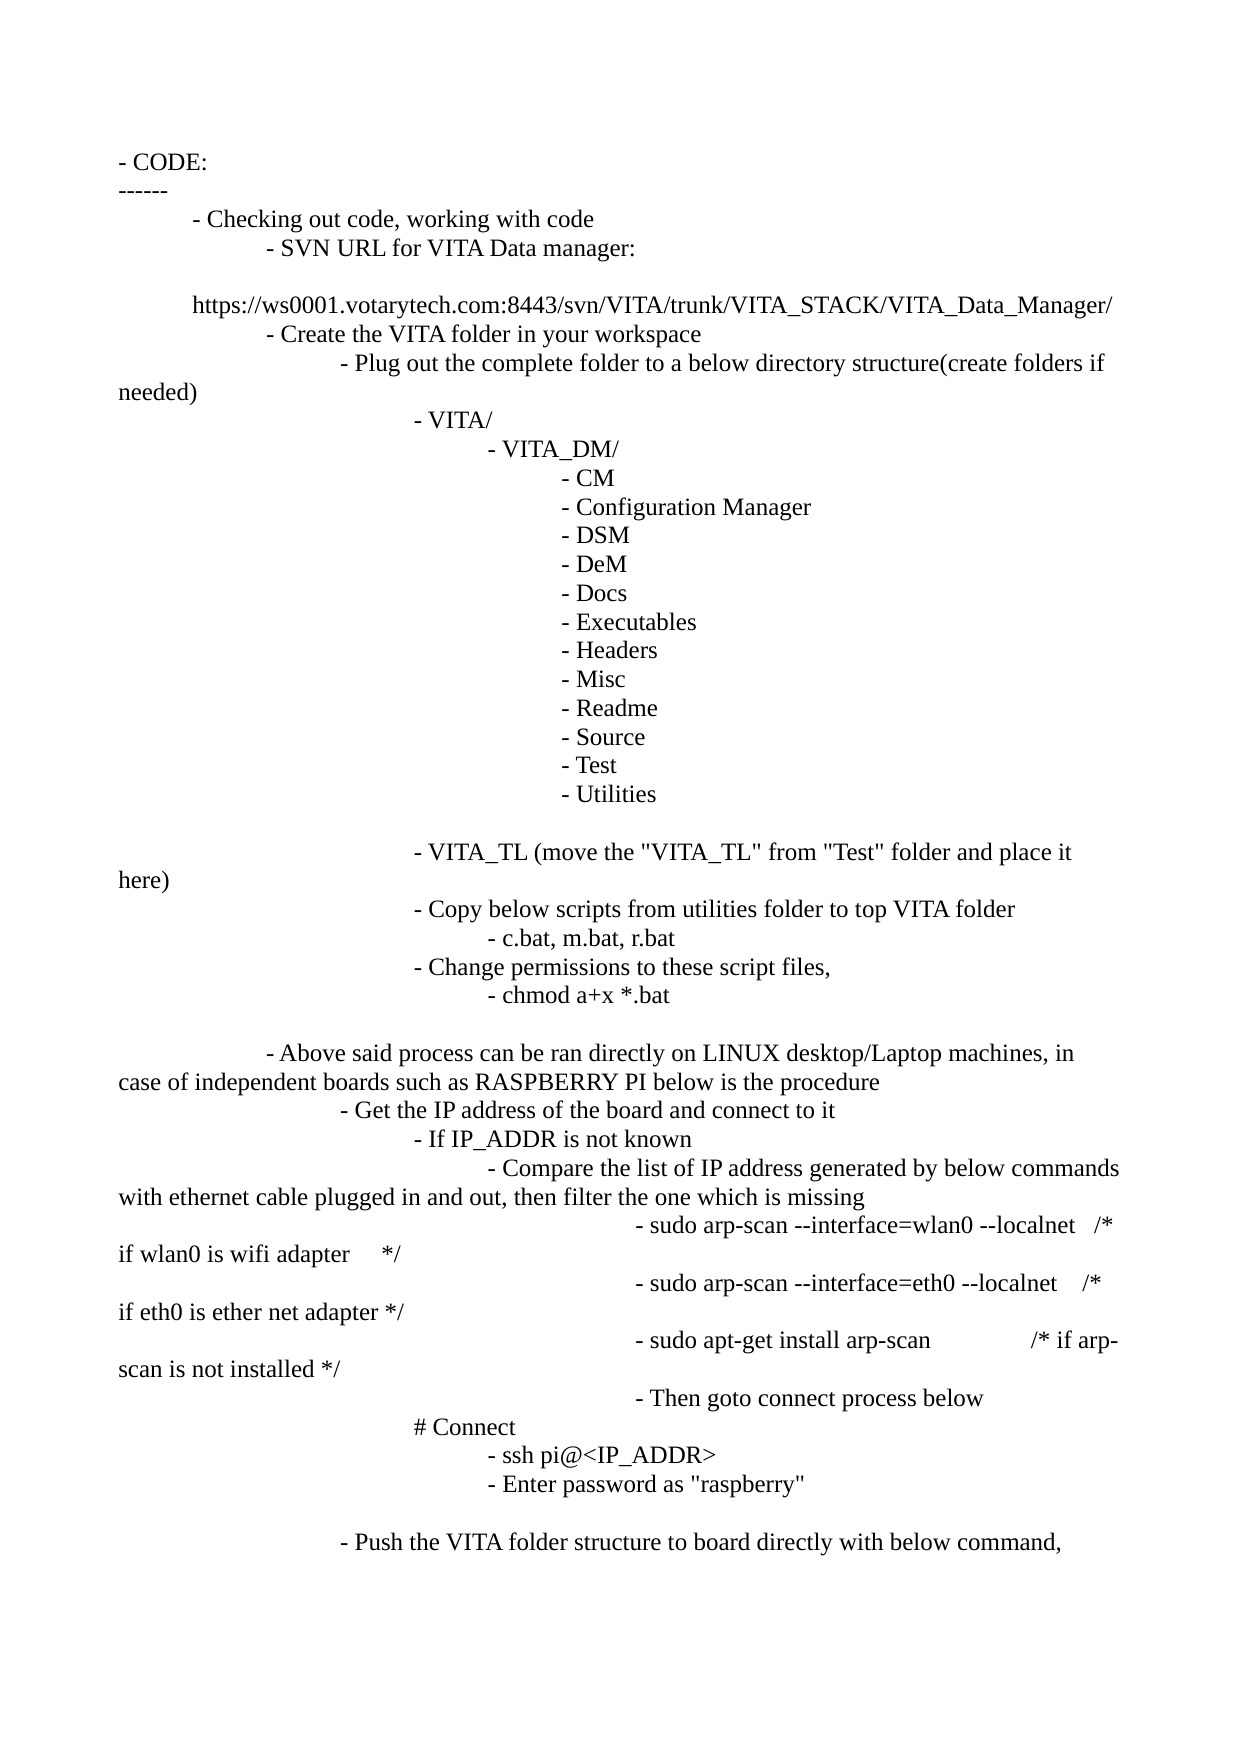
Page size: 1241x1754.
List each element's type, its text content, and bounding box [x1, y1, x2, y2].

text - VITA_TL (move the "VITA_TL" from "Test" folder and place it here) [118, 837, 1122, 894]
text - SVN URL for VITA Data manager: [118, 233, 1122, 262]
text - VITA_DM/ [118, 434, 1122, 463]
text - Source [118, 722, 1122, 751]
text - Headers [118, 636, 1122, 664]
text - Readme [118, 693, 1122, 722]
text - Utilities [118, 779, 1122, 808]
text - sudo arp-scan --interface=wlan0 --localnet /* if wlan0 is wifi adapter */ [118, 1211, 1122, 1268]
text - c.bat, m.bat, r.bat [118, 923, 1122, 952]
text - Test [118, 751, 1122, 779]
text - Checking out code, working with code [118, 204, 1122, 233]
text - Push the VITA folder structure to board directly with below command, [118, 1527, 1122, 1556]
text - sudo arp-scan --interface=eth0 --localnet /* if eth0 is ether net adapter */ [118, 1268, 1122, 1326]
text - CODE: [118, 147, 1122, 176]
text - Compare the list of IP address generated by below commands with ethernet cable plugged in and out, then filter the one which is missing [118, 1153, 1122, 1211]
text - Then goto connect process below [118, 1383, 1122, 1412]
text - Executables [118, 607, 1122, 636]
text - Above said process can be ran directly on LINUX desktop/Laptop machines, in case of independent boards such as RASPBERRY PI below is the procedure [118, 1038, 1122, 1096]
text - sudo apt-get install arp-scan /* if arp-scan is not installed */ [118, 1326, 1122, 1383]
text - Plug out the complete folder to a below directory structure(create folders if needed) [118, 348, 1122, 406]
text - CM [118, 463, 1122, 492]
text - DSM [118, 521, 1122, 549]
text https://ws0001.votarytech.com:8443/svn/VITA/trunk/VITA_STACK/VITA_Data_Manager/ [118, 262, 1122, 319]
text - Enter password as "raspberry" [118, 1469, 1122, 1498]
text ------ [118, 176, 1122, 204]
text - Configuration Manager [118, 492, 1122, 521]
text - If IP_ADDR is not known [118, 1124, 1122, 1153]
text # Connect [118, 1412, 1122, 1441]
text - Misc [118, 664, 1122, 693]
text - Change permissions to these script files, [118, 952, 1122, 981]
text - ssh pi@<IP_ADDR> [118, 1441, 1122, 1469]
text - Get the IP address of the board and connect to it [118, 1096, 1122, 1124]
text - VITA/ [118, 406, 1122, 434]
text - Create the VITA folder in your workspace [118, 319, 1122, 348]
text - DeM [118, 549, 1122, 578]
text - Copy below scripts from utilities folder to top VITA folder [118, 894, 1122, 923]
text - chmod a+x *.bat [118, 981, 1122, 1009]
text - Docs [118, 578, 1122, 607]
